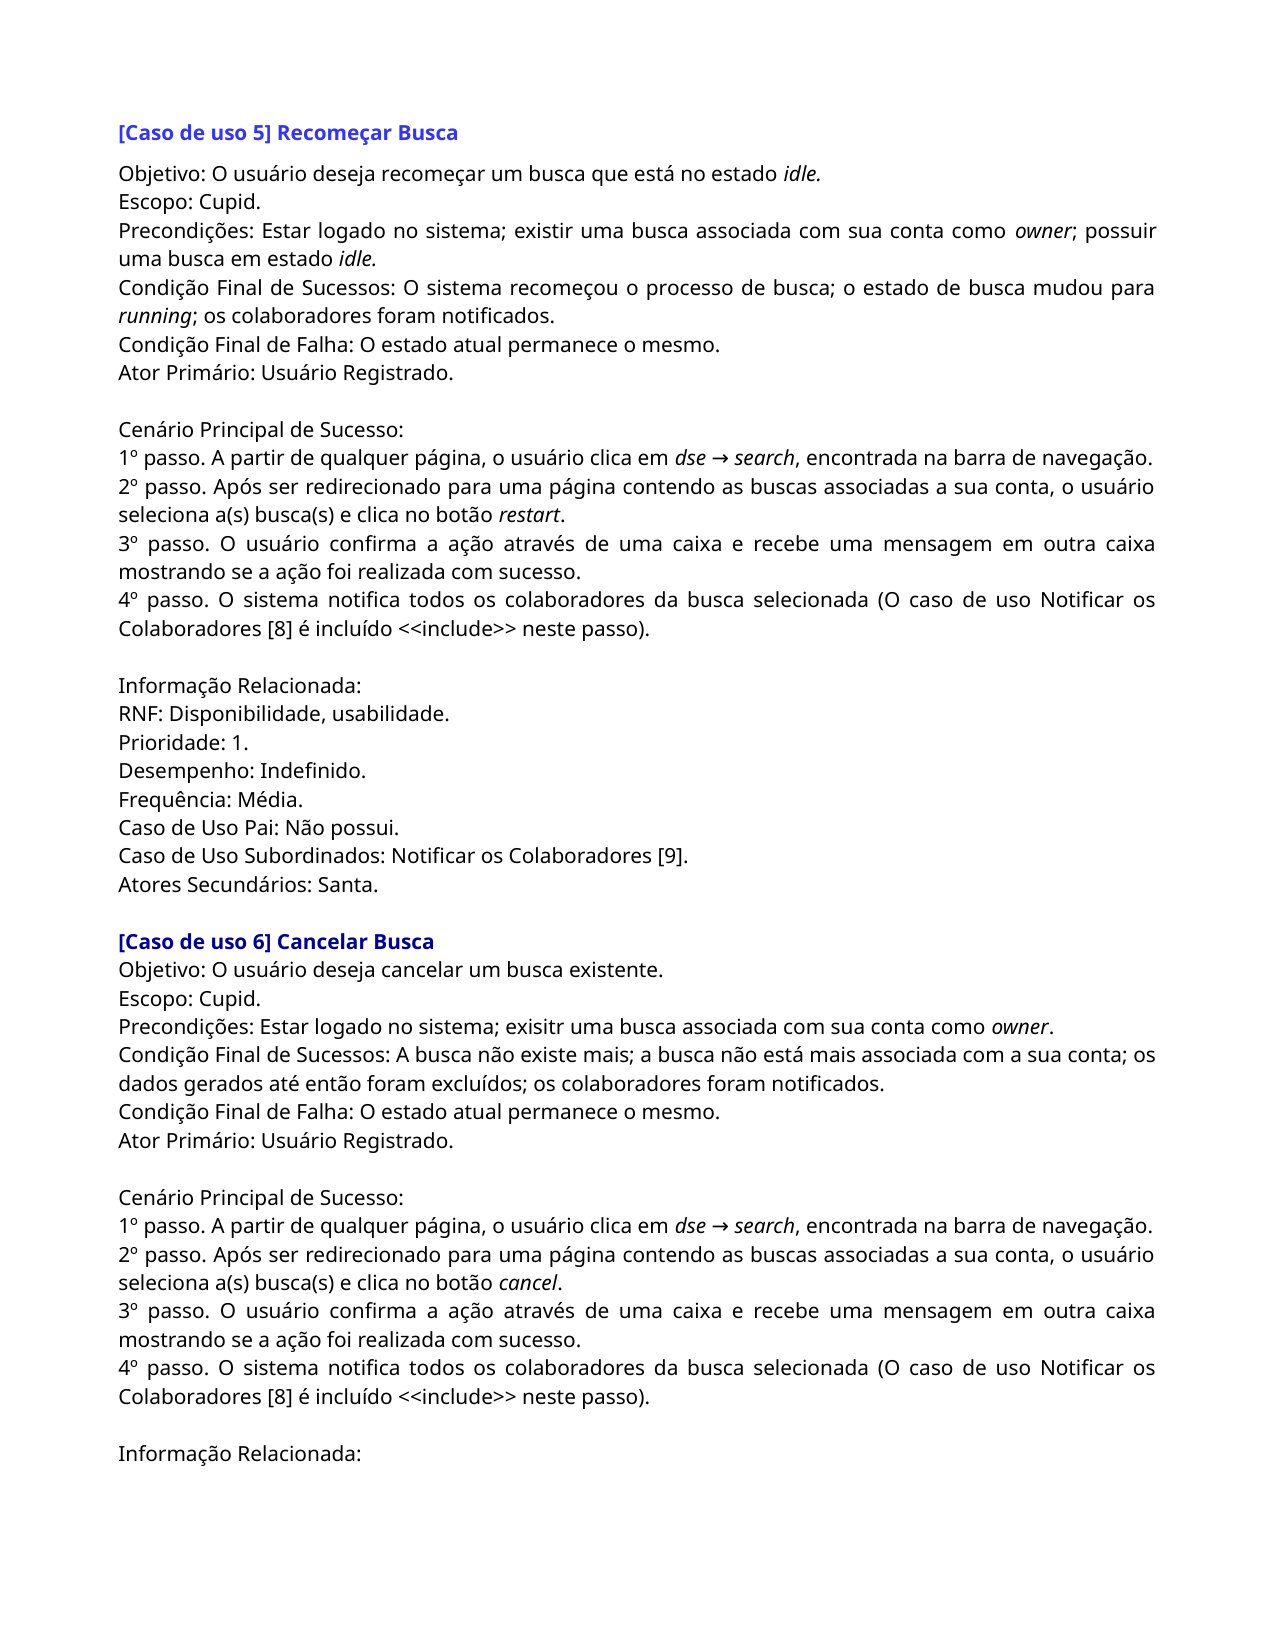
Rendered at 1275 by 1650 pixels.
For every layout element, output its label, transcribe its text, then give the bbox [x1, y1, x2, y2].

text Escopo: Cupid. [118, 187, 1157, 216]
text Objetivo: O usuário deseja recomeçar um busca que está no estado idle. [118, 159, 1157, 187]
text Precondições: Estar logado no sistema; exisitr uma busca associada com sua conta como owner. [118, 1012, 1157, 1041]
text Objetivo: O usuário deseja cancelar um busca existente. [118, 955, 1157, 984]
text Ator Primário: Usuário Registrado. [118, 1126, 1157, 1154]
text Condição Final de Sucessos: O sistema recomeçou o processo de busca; o estado de busca mudou para running; os colaboradores foram notificados. [118, 273, 1157, 330]
text Cenário Principal de Sucesso: [118, 415, 1157, 443]
text Informação Relacionada: [118, 671, 1157, 699]
text 2º passo. Após ser redirecionado para uma página contendo as buscas associadas a sua conta, o usuário seleciona a(s) busca(s) e clica no botão restart. [118, 472, 1157, 529]
text 1º passo. A partir de qualquer página, o usuário clica em dse → search, encontrada na barra de navegação. [118, 1211, 1157, 1240]
text 3º passo. O usuário confirma a ação através de uma caixa e recebe uma mensagem em outra caixa mostrando se a ação foi realizada com sucesso. [118, 1297, 1157, 1353]
text Cenário Principal de Sucesso: [118, 1183, 1157, 1211]
text Escopo: Cupid. [118, 984, 1157, 1012]
text Desempenho: Indefinido. [118, 756, 1157, 785]
text Condição Final de Falha: O estado atual permanece o mesmo. [118, 330, 1157, 358]
text 2º passo. Após ser redirecionado para uma página contendo as buscas associadas a sua conta, o usuário seleciona a(s) busca(s) e clica no botão cancel. [118, 1240, 1157, 1297]
text Caso de Uso Subordinados: Notificar os Colaboradores [9]. [118, 842, 1157, 870]
text 4º passo. O sistema notifica todos os colaboradores da busca selecionada (O caso de uso Notificar os Colaboradores [8] é incluído <<include>> neste passo). [118, 586, 1157, 642]
text Ator Primário: Usuário Registrado. [118, 358, 1157, 387]
text 3º passo. O usuário confirma a ação através de uma caixa e recebe uma mensagem em outra caixa mostrando se a ação foi realizada com sucesso. [118, 529, 1157, 586]
text Caso de Uso Pai: Não possui. [118, 813, 1157, 842]
text Precondições: Estar logado no sistema; existir uma busca associada com sua conta como owner; possuir uma busca em estado idle. [118, 216, 1157, 273]
text Atores Secundários: Santa. [118, 870, 1157, 898]
text Condição Final de Sucessos: A busca não existe mais; a busca não está mais associada com a sua conta; os dados gerados até então foram excluídos; os colaboradores foram notificados. [118, 1041, 1157, 1097]
text RNF: Disponibilidade, usabilidade. [118, 699, 1157, 728]
text Condição Final de Falha: O estado atual permanece o mesmo. [118, 1097, 1157, 1126]
text [Caso de uso 6] Cancelar Busca [118, 927, 1157, 955]
text Prioridade: 1. [118, 728, 1157, 756]
text Frequência: Média. [118, 785, 1157, 813]
text 4º passo. O sistema notifica todos os colaboradores da busca selecionada (O caso de uso Notificar os Colaboradores [8] é incluído <<include>> neste passo). [118, 1353, 1157, 1410]
text 1º passo. A partir de qualquer página, o usuário clica em dse → search, encontrada na barra de navegação. [118, 443, 1157, 472]
text Informação Relacionada: [118, 1439, 1157, 1467]
title [Caso de uso 5] Recomeçar Busca [118, 118, 1157, 147]
